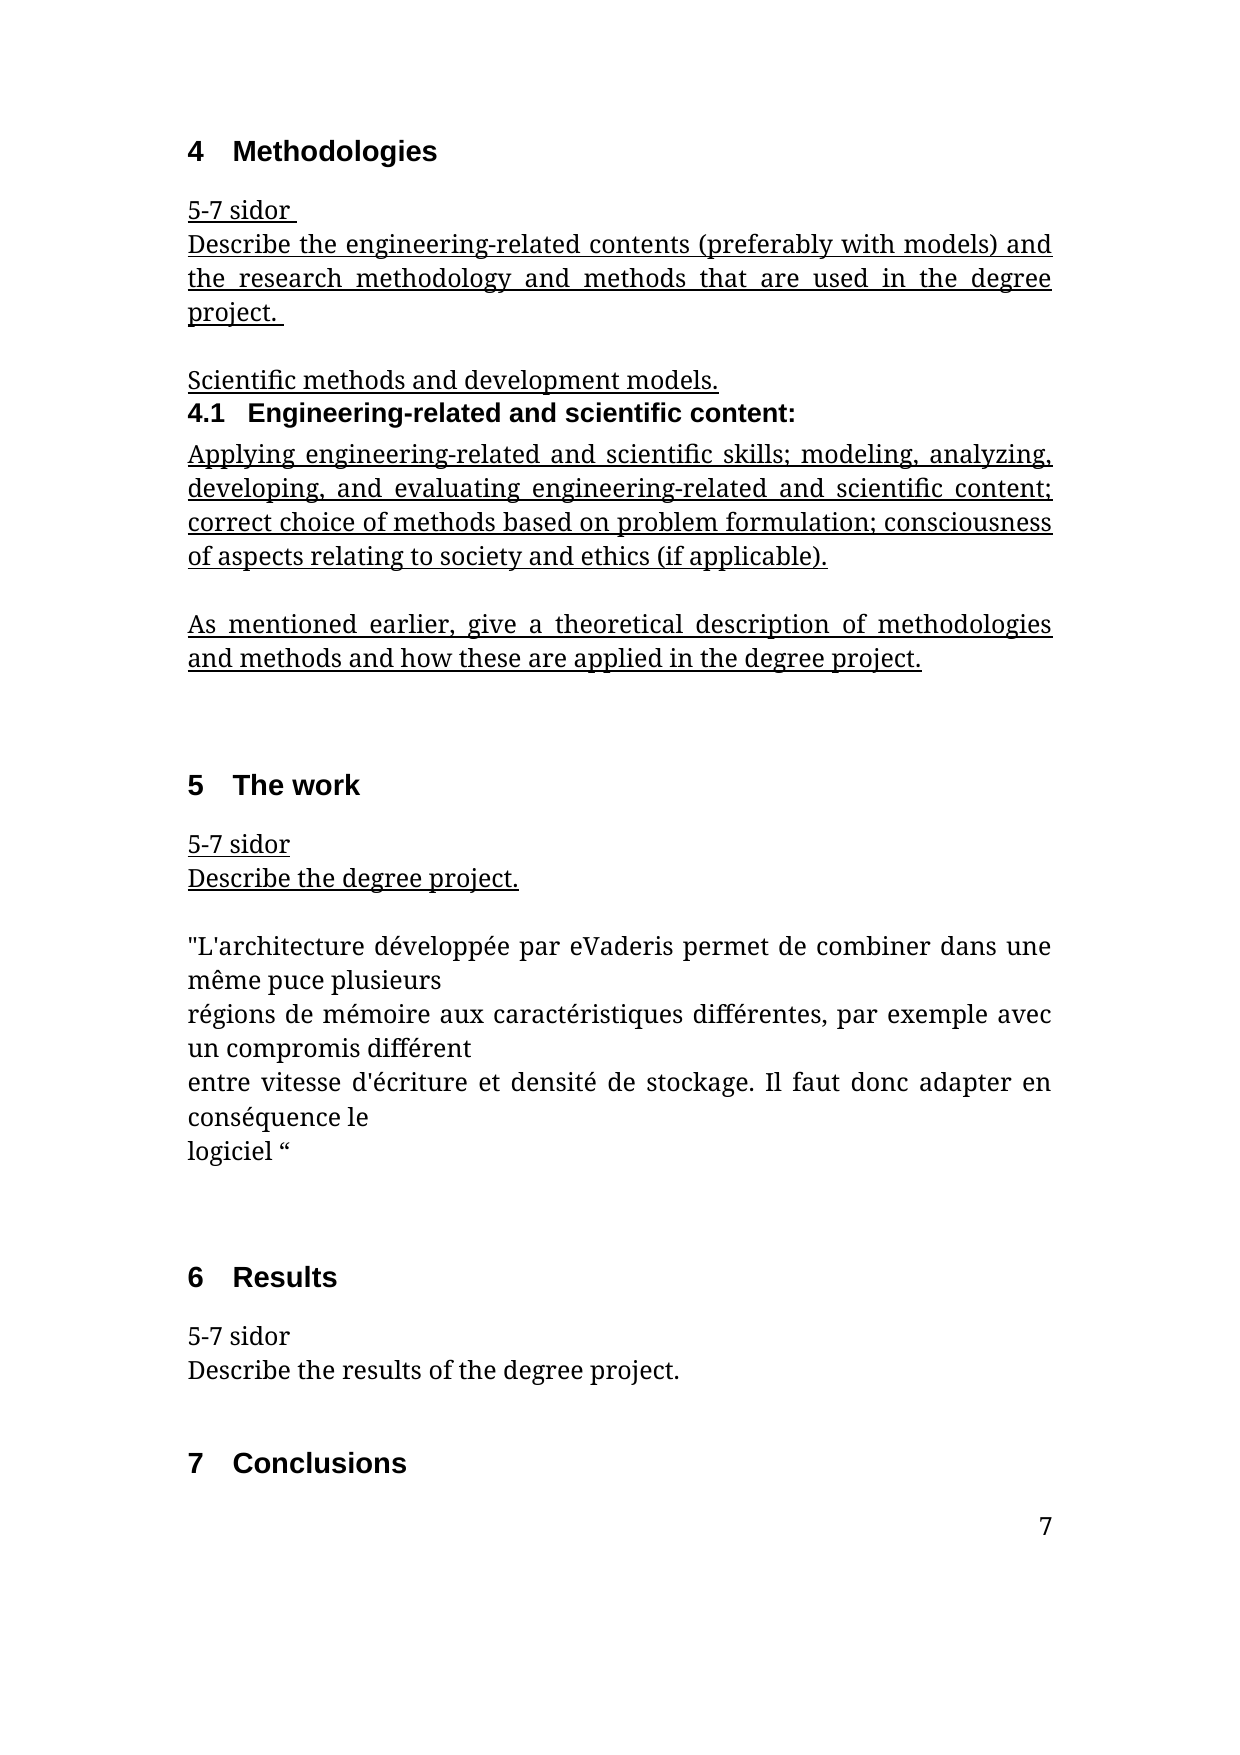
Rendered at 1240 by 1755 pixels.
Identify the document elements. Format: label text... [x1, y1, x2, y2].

text correct choice of methods based on problem formulation; consciousness [187, 500, 1052, 533]
text logiciel “ [187, 1133, 1052, 1167]
text the research methodology and methods that are used in the degree [187, 257, 1052, 289]
text "L'architecture développée par eVaderis permet de combiner dans une même puce plusieurs [187, 929, 1052, 997]
text 5-7 sidor [187, 827, 1052, 861]
text and methods and how these are applied in the degree project. [187, 637, 1052, 675]
text Applying engineering-related and scientific skills; modeling, analyzing, [187, 437, 1052, 465]
text Describe the engineering-related contents (preferably with models) and [187, 227, 1052, 256]
subtitle The work [187, 768, 1052, 802]
text 5-7 sidor [187, 1319, 1052, 1353]
text 5-7 sidor [187, 193, 1052, 227]
text Describe the degree project. [187, 861, 1052, 895]
subtitle Engineering-related and scientific content: [187, 397, 1052, 428]
text As mentioned earlier, give a theoretical description of methodologies [187, 607, 1052, 636]
subtitle Conclusions [187, 1446, 1052, 1480]
text entre vitesse d'écriture et densité de stockage. Il faut donc adapter en conséquence le [187, 1065, 1052, 1133]
subtitle Results [187, 1260, 1052, 1294]
text project. [187, 290, 1052, 329]
text of aspects relating to society and ethics (if applicable). [187, 534, 1052, 573]
text Scientific methods and development models. [187, 363, 1052, 397]
text Describe the results of the degree project. [187, 1353, 1052, 1387]
text developing, and evaluating engineering-related and scientific content; [187, 466, 1052, 499]
subtitle Methodologies [187, 134, 1052, 168]
text régions de mémoire aux caractéristiques différentes, par exemple avec un compromis différent [187, 997, 1052, 1065]
